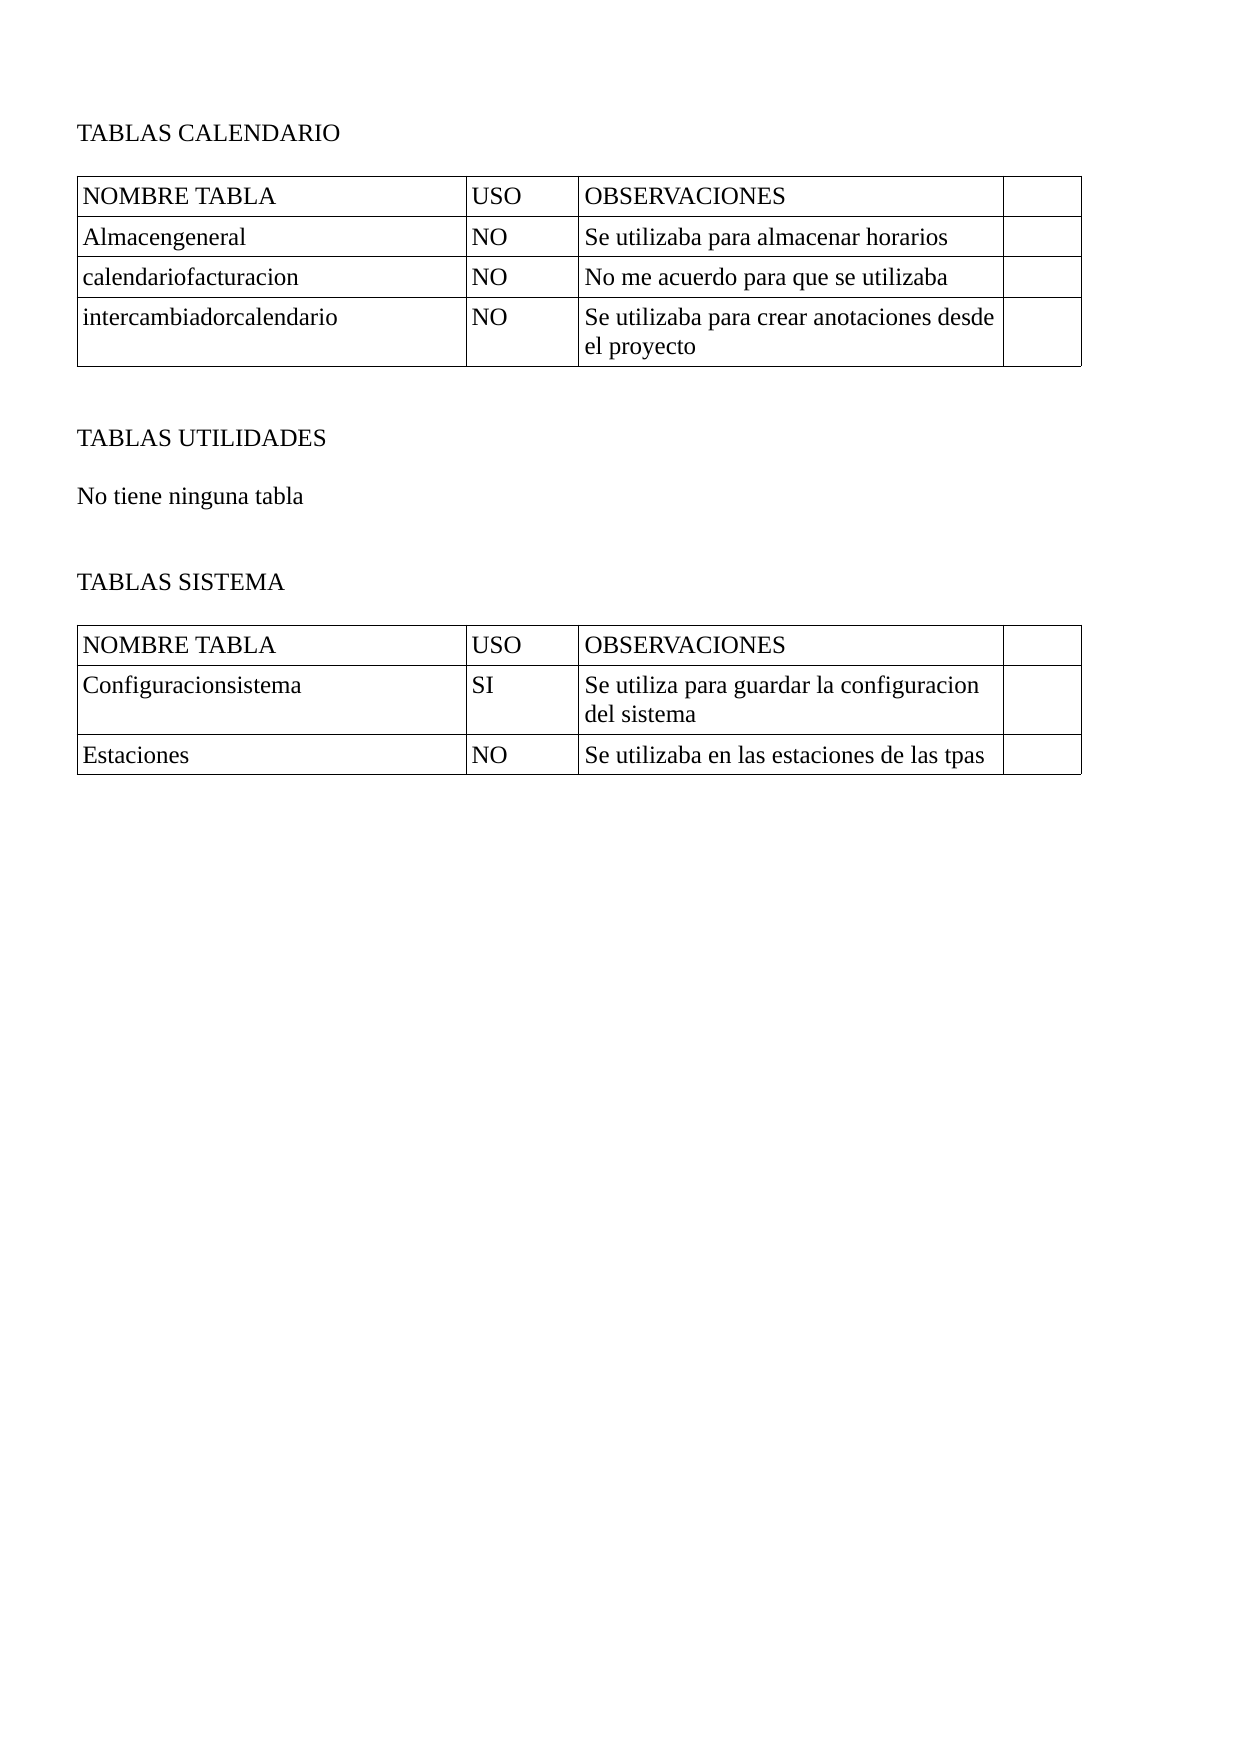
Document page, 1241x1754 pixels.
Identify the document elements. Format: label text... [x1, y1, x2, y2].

text TABLAS SISTEMA [77, 567, 1181, 596]
table_header USO [467, 177, 578, 216]
table_header OBSERVACIONES [579, 626, 1003, 665]
table_header [1004, 626, 1081, 665]
table_cell Se utilizaba para almacenar horarios [579, 217, 1003, 256]
table_cell NO [467, 217, 578, 256]
table_header [1004, 177, 1081, 216]
table_cell SI [467, 666, 578, 734]
table_cell Configuracionsistema [78, 666, 466, 734]
table_cell NO [467, 257, 578, 297]
table_cell [1004, 257, 1081, 297]
table_cell Se utilizaba para crear anotaciones desde el proyecto [579, 298, 1003, 366]
table_cell calendariofacturacion [78, 257, 466, 297]
table_cell Se utiliza para guardar la configuracion del sistema [579, 666, 1003, 734]
text TABLAS UTILIDADES [77, 423, 1181, 452]
table_cell No me acuerdo para que se utilizaba [579, 257, 1003, 297]
table_cell [1004, 666, 1081, 734]
table_cell [1004, 298, 1081, 366]
table_header NOMBRE TABLA [78, 177, 466, 216]
text No tiene ninguna tabla [77, 481, 1181, 509]
table_header OBSERVACIONES [579, 177, 1003, 216]
text TABLAS CALENDARIO [77, 118, 1181, 147]
table_cell NO [467, 735, 578, 774]
table_header NOMBRE TABLA [78, 626, 466, 665]
table_cell Almacengeneral [78, 217, 466, 256]
table_cell Se utilizaba en las estaciones de las tpas [579, 735, 1003, 774]
table_cell [1004, 217, 1081, 256]
table_cell Estaciones [78, 735, 466, 774]
table_cell [1004, 735, 1081, 774]
table_cell NO [467, 298, 578, 366]
table_header USO [467, 626, 578, 665]
table_cell intercambiadorcalendario [78, 298, 466, 366]
